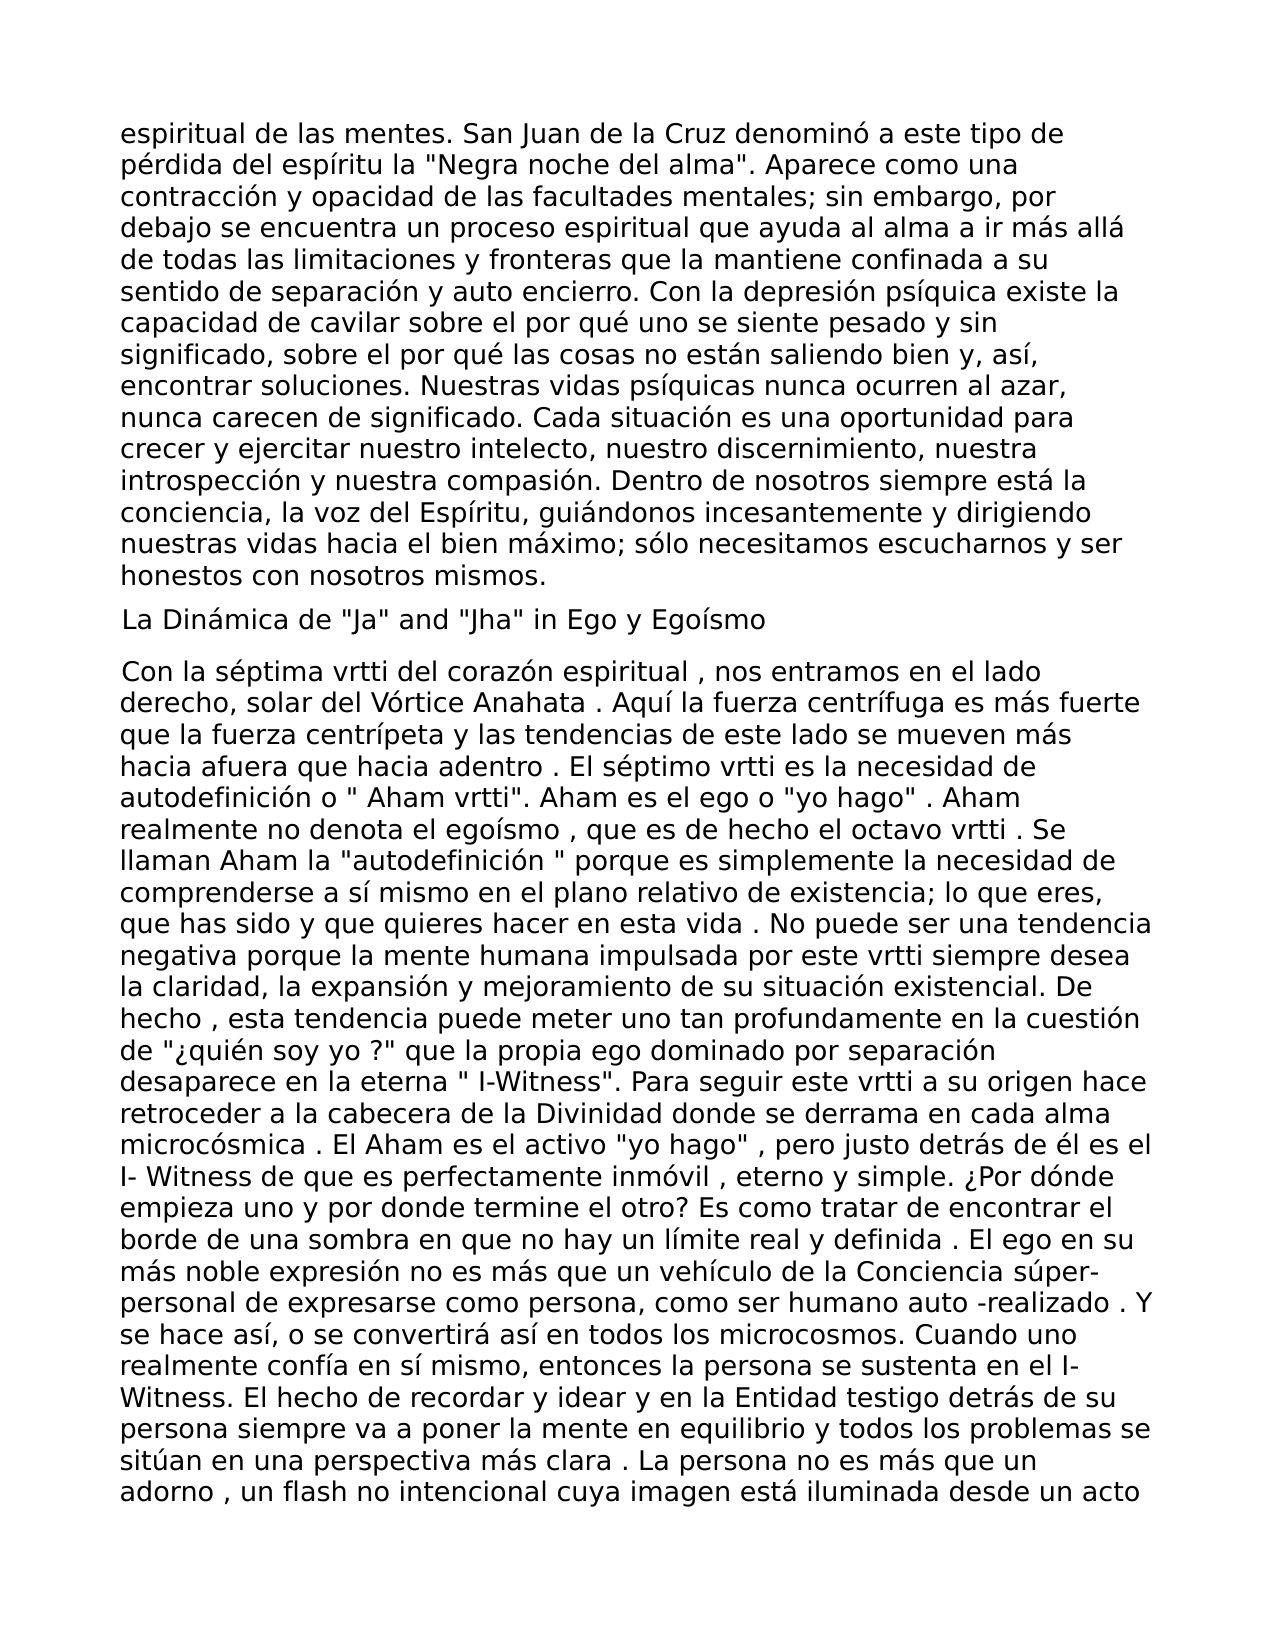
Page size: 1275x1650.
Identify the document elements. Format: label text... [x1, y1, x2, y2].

text espiritual de las mentes. San Juan de la Cruz denominó a este tipo de pérdida del espíritu la "Negra noche del alma". Aparece como una contracción y opacidad de las facultades mentales; sin embargo, por debajo se encuentra un proceso espiritual que ayuda al alma a ir más allá de todas las limitaciones y fronteras que la mantiene confinada a su sentido de separación y auto encierro. Con la depresión psíquica existe la capacidad de cavilar sobre el por qué uno se siente pesado y sin significado, sobre el por qué las cosas no están saliendo bien y, así, encontrar soluciones. Nuestras vidas psíquicas nunca ocurren al azar, nunca carecen de significado. Cada situación es una oportunidad para crecer y ejercitar nuestro intelecto, nuestro discernimiento, nuestra introspección y nuestra compasión. Dentro de nosotros siempre está la conciencia, la voz del Espíritu, guiándonos incesantemente y dirigiendo nuestras vidas hacia el bien máximo; sólo necesitamos escucharnos y ser honestos con nosotros mismos. [120, 118, 1141, 592]
text La Dinámica de "Ja" and "Jha" in Ego y Egoísmo [121, 605, 1156, 636]
text Con la séptima vrtti del corazón espiritual , nos entramos en el lado derecho, solar del Vórtice Anahata . Aquí la fuerza centrífuga es más fuerte que la fuerza centrípeta y las tendencias de este lado se mueven más hacia afuera que hacia adentro . El séptimo vrtti es la necesidad de autodefinición o " Aham vrtti". Aham es el ego o "yo hago" . Aham realmente no denota el egoísmo , que es de hecho el octavo vrtti . Se llaman Aham la "autodefinición " porque es simplemente la necesidad de comprenderse a sí mismo en el plano relativo de existencia; lo que eres, que has sido y que quieres hacer en esta vida . No puede ser una tendencia negativa porque la mente humana impulsada por este vrtti siempre desea la claridad, la expansión y mejoramiento de su situación existencial. De hecho , esta tendencia puede meter uno tan profundamente en la cuestión de "¿quién soy yo ?" que la propia ego dominado por separación desaparece en la eterna " I-Witness". Para seguir este vrtti a su origen hace retroceder a la cabecera de la Divinidad donde se derrama en cada alma microcósmica . El Aham es el activo "yo hago" , pero justo detrás de él es el I- Witness de que es perfectamente inmóvil , eterno y simple. ¿Por dónde empieza uno y por donde termine el otro? Es como tratar de encontrar el borde de una sombra en que no hay un límite real y definida . El ego en su más noble expresión no es más que un vehículo de la Conciencia súper-personal de expresarse como persona, como ser humano auto -realizado . Y se hace así, o se convertirá así en todos los microcosmos. Cuando uno realmente confía en sí mismo, entonces la persona se sustenta en el I-Witness. El hecho de recordar y idear y en la Entidad testigo detrás de su persona siempre va a poner la mente en equilibrio y todos los problemas se sitúan en una perspectiva más clara . La persona no es más que un adorno , un flash no intencional cuya imagen está iluminada desde un acto [119, 656, 1154, 1508]
